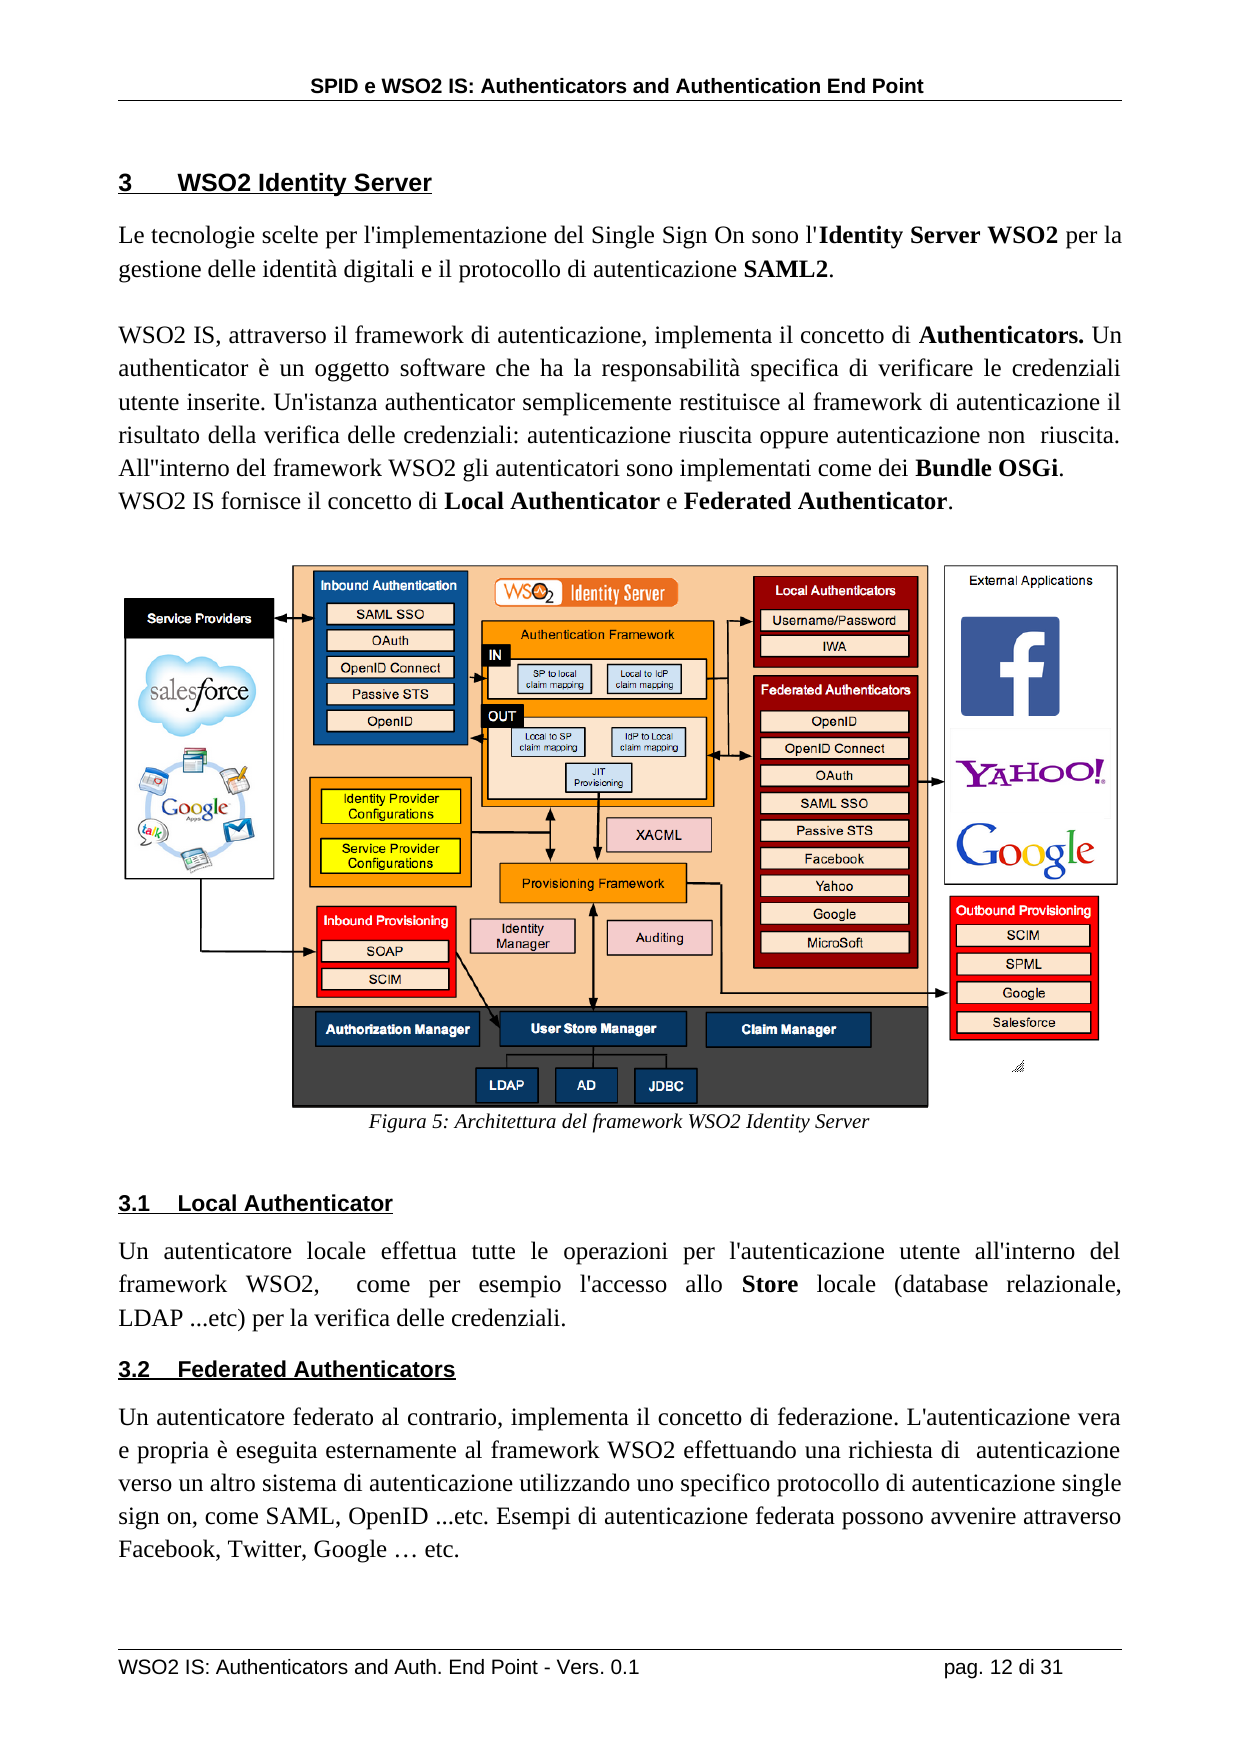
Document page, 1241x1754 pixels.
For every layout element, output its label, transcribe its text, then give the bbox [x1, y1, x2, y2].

subtitle Local Authenticator [118, 1191, 1122, 1216]
picture [118, 560, 1122, 1110]
subtitle WSO2 Identity Server [118, 168, 1122, 196]
text WSO2 IS, attraverso il framework di autenticazione, implementa il concetto di Authenticators. Un authenticator è un oggetto software che ha la responsabilità specifica di verificare le credenziali utente inserite. Un'istanza authenticator semplicemente restituisce al framework di autenticazione il risultato della verifica delle credenziali: autenticazione riuscita oppure autenticazione non riuscita. All''interno del framework WSO2 gli autenticatori sono implementati come dei Bundle OSGi. [118, 321, 1122, 482]
text WSO2 IS fornisce il concetto di Local Authenticator e Federated Authenticator. [118, 487, 1122, 515]
text Un autenticatore federato al contrario, implementa il concetto di federazione. L'autenticazione vera e propria è eseguita esternamente al framework WSO2 effettuando una richiesta di autenticazione verso un altro sistema di autenticazione utilizzando uno specifico protocollo di autenticazione single sign on, come SAML, OpenID ...etc. Esempi di autenticazione federata possono avvenire attraverso Facebook, Twitter, Google … etc. [118, 1403, 1122, 1563]
text Figura 5: Architettura del framework WSO2 Identity Server [118, 1110, 1122, 1133]
text Un autenticatore locale effettua tutte le operazioni per l'autenticazione utente all'interno del framework WSO2, come per esempio l'accesso allo Store locale (database relazionale, LDAP ...etc) per la verifica delle credenziali. [118, 1237, 1122, 1331]
subtitle Federated Authenticators [118, 1356, 1122, 1382]
text Le tecnologie scelte per l'implementazione del Single Sign On sono l'Identity Server WSO2 per la gestione delle identità digitali e il protocollo di autenticazione SAML2. [118, 221, 1122, 282]
